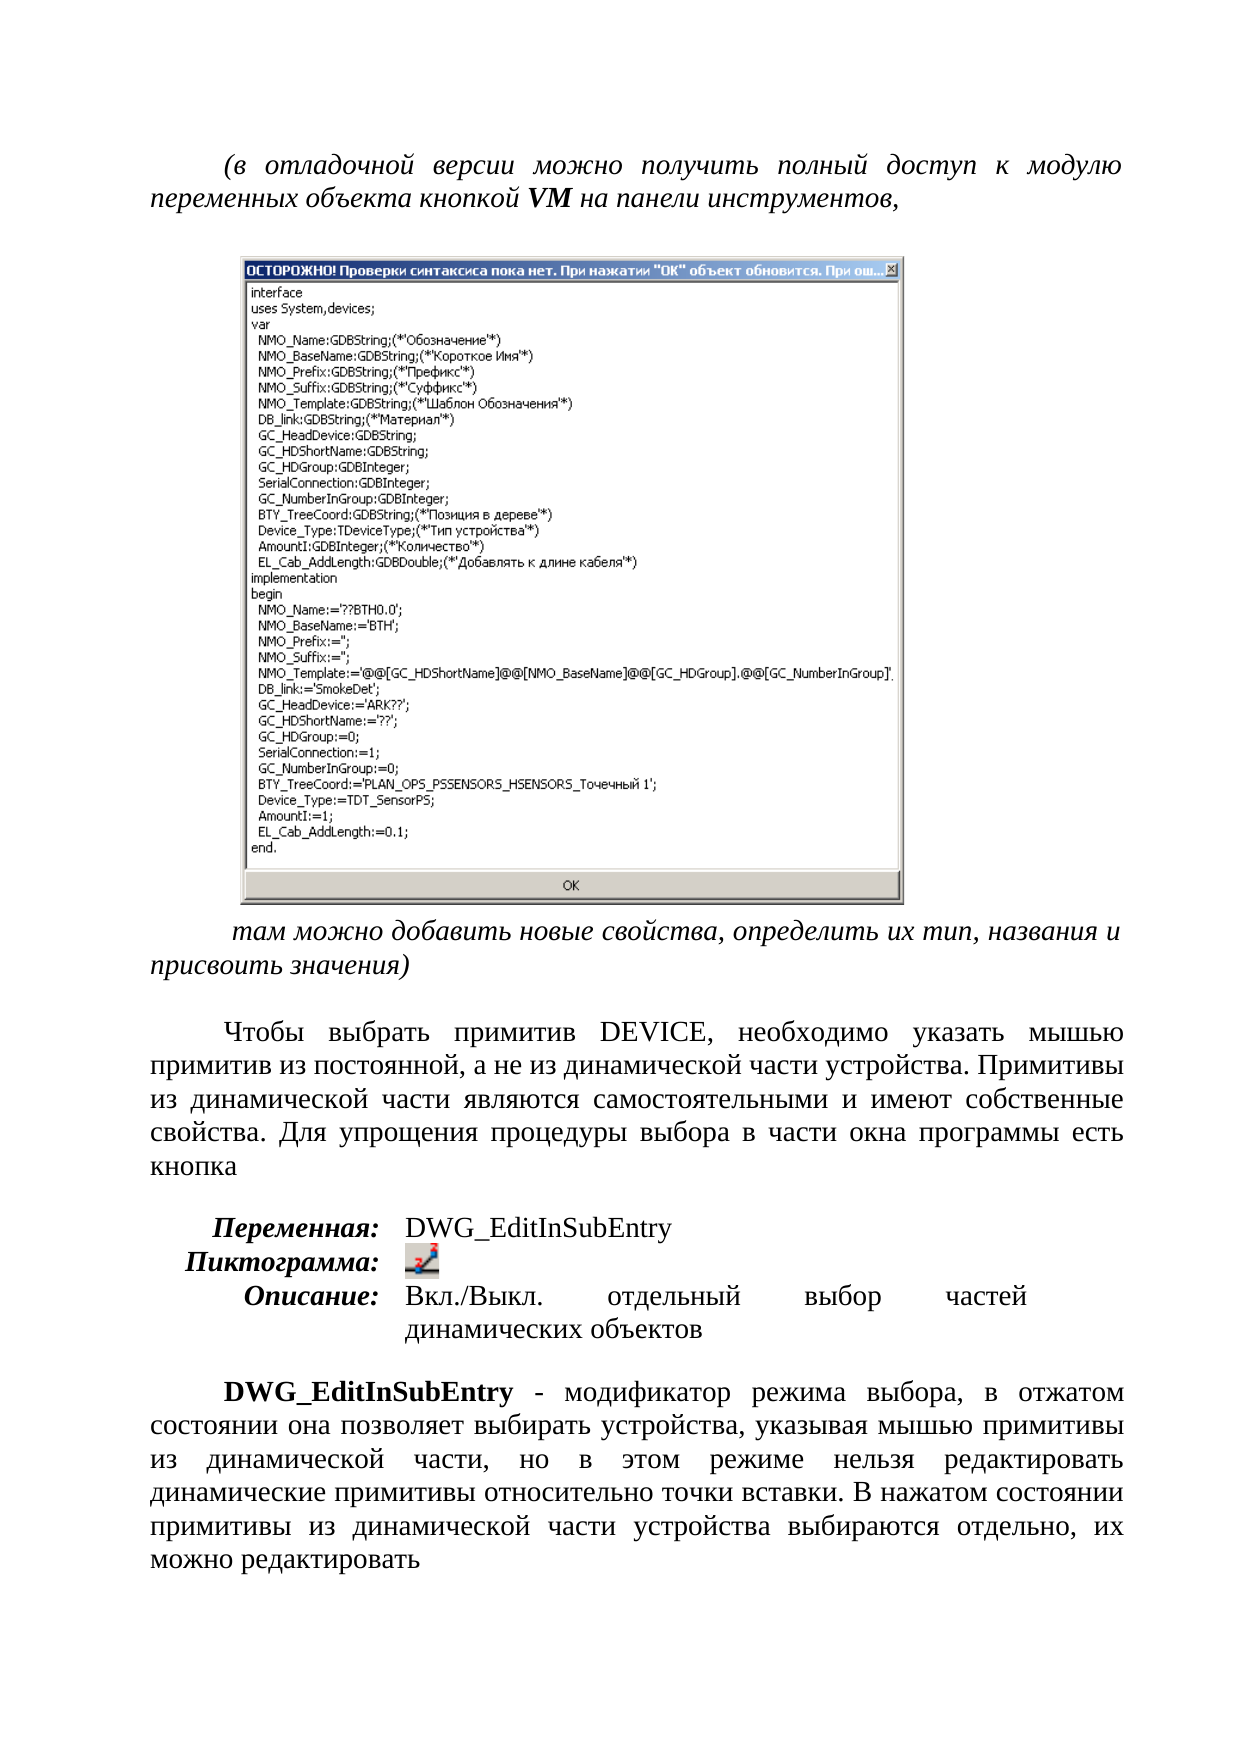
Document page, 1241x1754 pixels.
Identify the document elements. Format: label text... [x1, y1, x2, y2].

picture [405, 1243, 440, 1279]
text Чтобы выбрать примитив DEVICE, необходимо указать мышью примитив из постоянной, а не из динамической части устройства. Примитивы из динамической части являются самостоятельными и имеют собственные свойства. Для упрощения процедуры выбора в части окна программы есть кнопка [150, 1014, 1125, 1182]
table_header Переменная: [139, 1210, 394, 1244]
table_cell [440, 1244, 1039, 1278]
table_cell Описание: [139, 1278, 394, 1345]
table_cell [394, 1244, 405, 1278]
table_cell Пиктограмма: [139, 1244, 394, 1278]
picture [240, 256, 905, 905]
text DWG_EditInSubEntry - модификатор режима выбора, в отжатом состоянии она позволяет выбирать устройства, указывая мышью примитивы из динамической части, но в этом режиме нельзя редактировать динамические примитивы относительно точки вставки. В нажатом состоянии примитивы из динамической части устройства выбираются отдельно, их можно редактировать [150, 1374, 1125, 1575]
text там можно добавить новые свойства, определить их тип, названия и присвоить значения) [150, 913, 1125, 980]
table_header DWG_EditInSubEntry [394, 1210, 1039, 1244]
text (в отладочной версии можно получить полный доступ к модулю переменных объекта кнопкой VM на панели инструментов, [150, 147, 1125, 214]
table_cell Вкл./Выкл. отдельный выбор частей динамических объектов [394, 1278, 1039, 1345]
